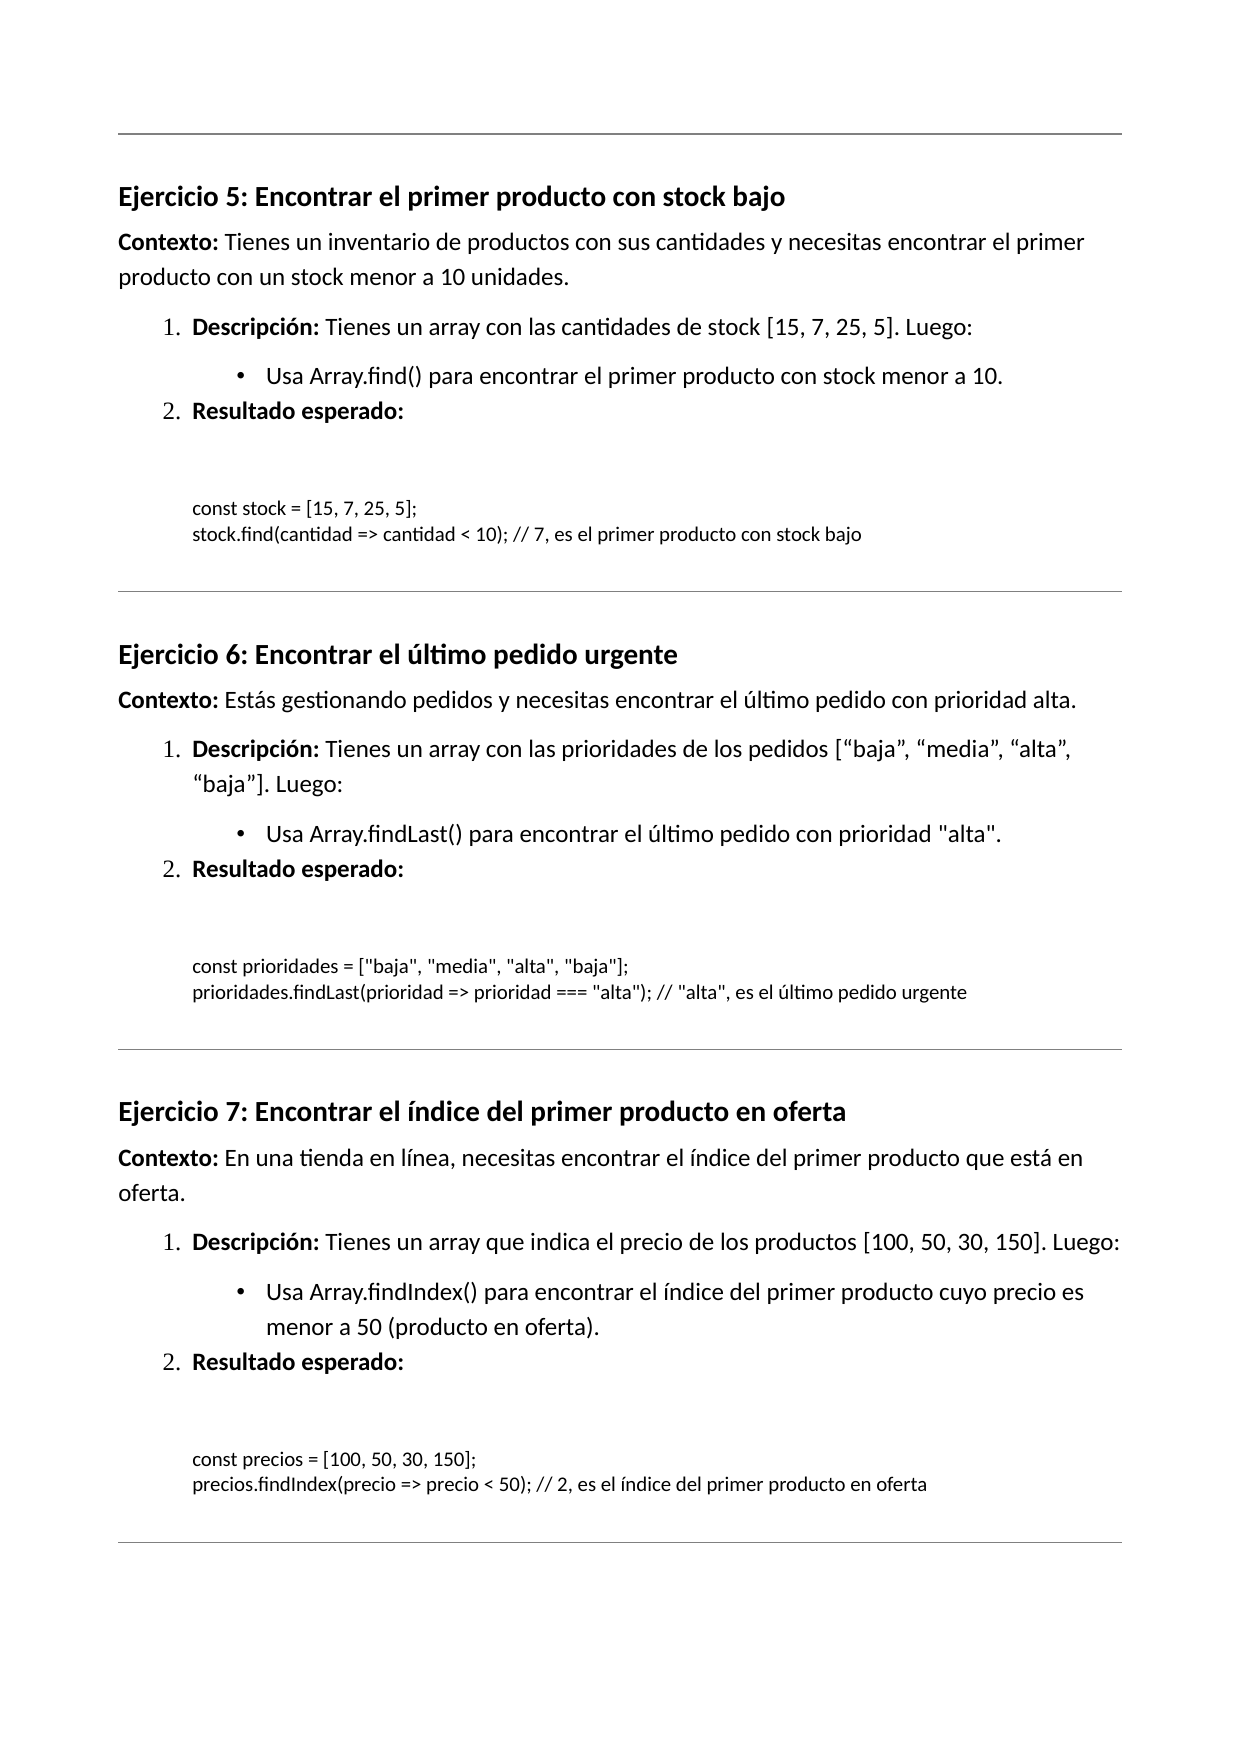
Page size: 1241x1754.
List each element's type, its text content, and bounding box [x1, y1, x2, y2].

list stock.find(cantidad => cantidad < 10); // 7, es el primer producto con stock bajo [162, 521, 1122, 546]
list prioridades.findLast(prioridad => prioridad === "alta"); // "alta", es el último pedido urgente [162, 979, 1122, 1004]
list const precios = [100, 50, 30, 150]; [162, 1446, 1122, 1472]
list Usa Array.find() para encontrar el primer producto con stock menor a 10. [236, 360, 1122, 391]
subtitle Ejercicio 7: Encontrar el índice del primer producto en oferta [118, 1093, 1122, 1129]
list Descripción: Tienes un array con las prioridades de los pedidos [“baja”, “media”, “alta”, “baja”]. Luego: [162, 733, 1122, 799]
list precios.findIndex(precio => precio < 50); // 2, es el índice del primer producto en oferta [162, 1472, 1122, 1497]
list const stock = [15, 7, 25, 5]; [162, 496, 1122, 521]
text Contexto: Estás gestionando pedidos y necesitas encontrar el último pedido con prioridad alta. [118, 684, 1122, 714]
list const prioridades = ["baja", "media", "alta", "baja"]; [162, 953, 1122, 979]
list Usa Array.findLast() para encontrar el último pedido con prioridad "alta". [236, 818, 1122, 848]
subtitle Ejercicio 6: Encontrar el último pedido urgente [118, 636, 1122, 671]
list Descripción: Tienes un array que indica el precio de los productos [100, 50, 30, 150]. Luego: [162, 1226, 1122, 1257]
text Contexto: En una tienda en línea, necesitas encontrar el índice del primer producto que está en oferta. [118, 1142, 1122, 1207]
list Descripción: Tienes un array con las cantidades de stock [15, 7, 25, 5]. Luego: [162, 311, 1122, 341]
text Contexto: Tienes un inventario de productos con sus cantidades y necesitas encontrar el primer producto con un stock menor a 10 unidades. [118, 226, 1122, 292]
subtitle Ejercicio 5: Encontrar el primer producto con stock bajo [118, 178, 1122, 213]
list Usa Array.findIndex() para encontrar el índice del primer producto cuyo precio es menor a 50 (producto en oferta). [236, 1276, 1122, 1341]
list Resultado esperado: [162, 395, 1122, 426]
list Resultado esperado: [162, 853, 1122, 883]
list Resultado esperado: [162, 1346, 1122, 1376]
